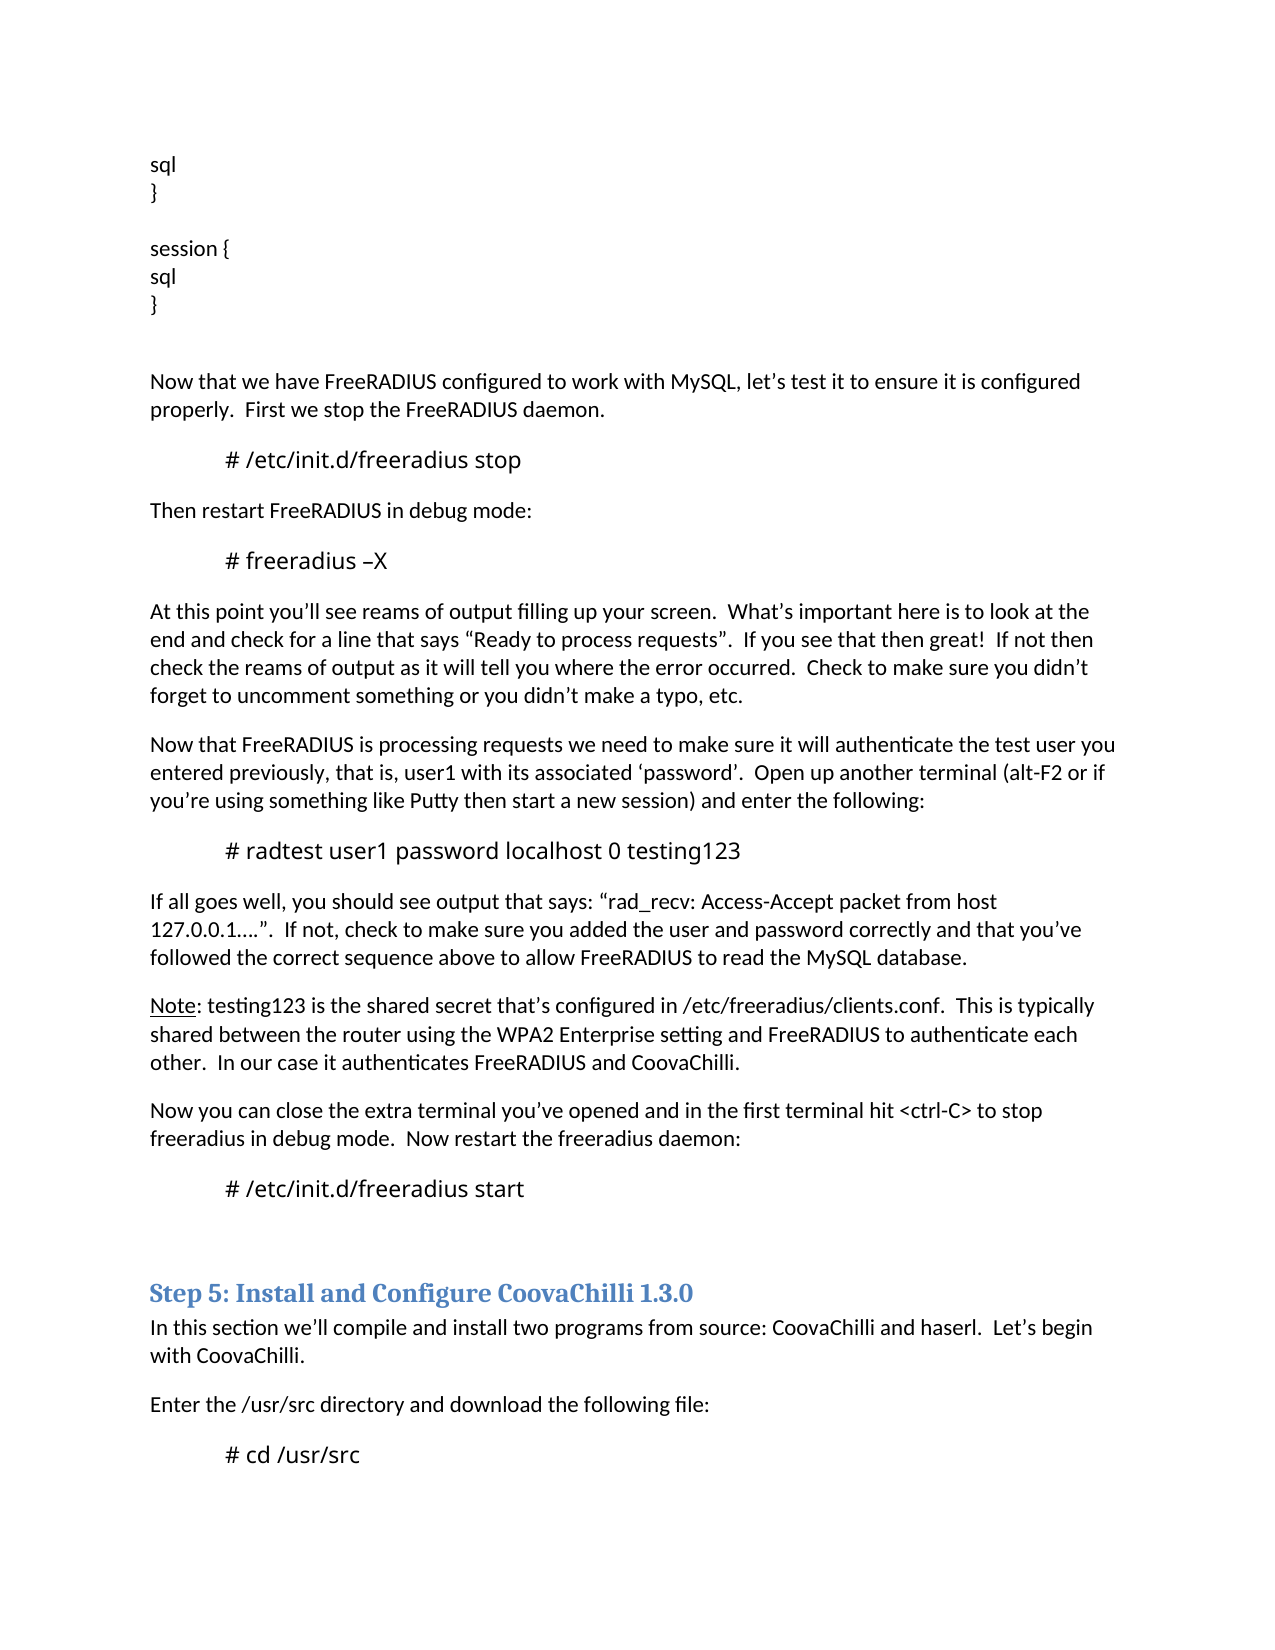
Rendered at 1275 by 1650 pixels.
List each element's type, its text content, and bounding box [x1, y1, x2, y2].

text # /etc/init.d/freeradius stop [150, 444, 1125, 475]
text # cd /usr/src [150, 1439, 1125, 1470]
text At this point you’ll see reams of output filling up your screen. What’s important here is to look at the end and check for a line that says “Ready to process requests”. If you see that then great! If not then check the reams of output as it will tell you where the error occurred. Check to make sure you didn’t forget to uncomment something or you didn’t make a typo, etc. [150, 597, 1125, 709]
text If all goes well, you should see output that says: “rad_recv: Access-Accept packet from host 127.0.0.1….”. If not, check to make sure you added the user and password correctly and that you’ve followed the correct sequence above to allow FreeRADIUS to read the MySQL database. [150, 887, 1125, 971]
text Now that FreeRADIUS is processing requests we need to make sure it will authenticate the test user you entered previously, that is, user1 with its associated ‘password’. Open up another terminal (alt-F2 or if you’re using something like Putty then start a new session) and enter the following: [150, 730, 1125, 814]
text Now that we have FreeRADIUS configured to work with MySQL, let’s test it to ensure it is configured properly. First we stop the FreeRADIUS daemon. [150, 367, 1125, 423]
text Note: testing123 is the shared secret that’s configured in /etc/freeradius/clients.conf. This is typically shared between the router using the WPA2 Enterprise setting and FreeRADIUS to authenticate each other. In our case it authenticates FreeRADIUS and CoovaChilli. [150, 992, 1125, 1076]
text # freeradius –X [150, 545, 1125, 576]
text Now you can close the extra terminal you’ve opened and in the first terminal hit <ctrl-C> to stop freeradius in debug mode. Now restart the freeradius daemon: [150, 1097, 1125, 1153]
subtitle Step 5: Install and Configure CoovaChilli 1.3.0 [150, 1278, 1125, 1309]
text } [150, 290, 1125, 318]
text } [150, 178, 1125, 206]
text In this section we’ll compile and install two programs from source: CoovaChilli and haserl. Let’s begin with CoovaChilli. [150, 1313, 1125, 1369]
text sql [150, 262, 1125, 290]
text Enter the /usr/src directory and download the following file: [150, 1390, 1125, 1418]
text # /etc/init.d/freeradius start [150, 1173, 1125, 1205]
text Then restart FreeRADIUS in debug mode: [150, 496, 1125, 524]
text # radtest user1 password localhost 0 testing123 [150, 835, 1125, 866]
text sql [150, 150, 1125, 178]
text session { [150, 234, 1125, 262]
